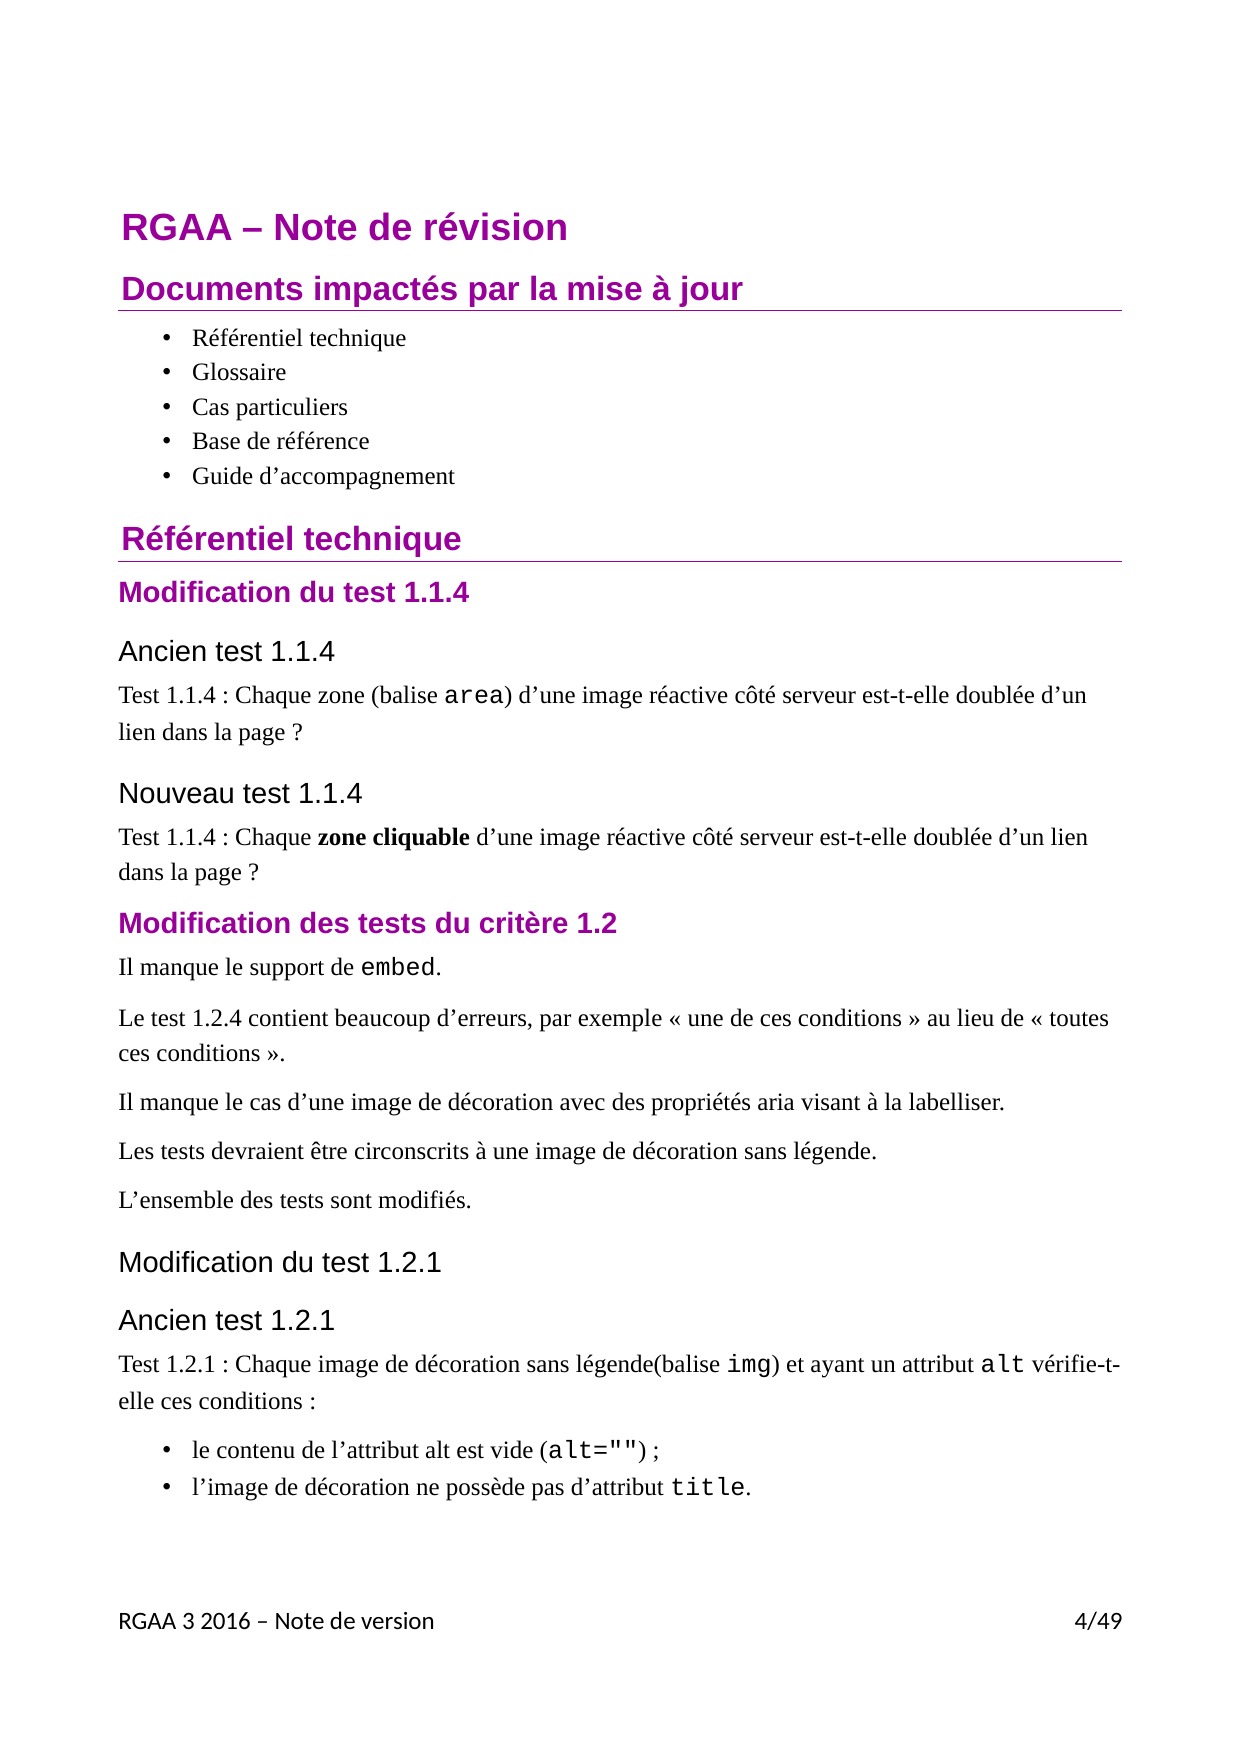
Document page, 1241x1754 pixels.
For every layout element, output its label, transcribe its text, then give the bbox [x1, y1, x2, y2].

text Test 1.1.4 : Chaque zone cliquable d’une image réactive côté serveur est-t-elle doublée d’un lien dans la page ? [118, 822, 1122, 885]
list Cas particuliers [162, 392, 1122, 421]
text Il manque le support de embed. [118, 952, 1122, 983]
subtitle Nouveau test 1.1.4 [118, 776, 1122, 810]
list l’image de décoration ne possède pas d’attribut title. [162, 1472, 1122, 1503]
subtitle Modification du test 1.2.1 [118, 1245, 1122, 1278]
subtitle Modification des tests du critère 1.2 [118, 906, 1122, 939]
text Test 1.1.4 : Chaque zone (balise area) d’une image réactive côté serveur est-t-elle doublée d’un lien dans la page ? [118, 680, 1122, 745]
text Les tests devraient être circonscrits à une image de décoration sans légende. [118, 1136, 1122, 1165]
list Glossaire [162, 357, 1122, 386]
list Base de référence [162, 426, 1122, 455]
text Il manque le cas d’une image de décoration avec des propriétés aria visant à la labelliser. [118, 1087, 1122, 1116]
subtitle RGAA – Note de révision [118, 201, 1122, 248]
subtitle Modification du test 1.1.4 [118, 575, 1122, 609]
text L’ensemble des tests sont modifiés. [118, 1185, 1122, 1214]
list le contenu de l’attribut alt est vide (alt="") ; [162, 1435, 1122, 1466]
text Test 1.2.1 : Chaque image de décoration sans légende(balise img) et ayant un attribut alt vérifie-t-elle ces conditions : [118, 1349, 1122, 1414]
list Référentiel technique [162, 323, 1122, 352]
subtitle Référentiel technique [118, 516, 1122, 561]
text Le test 1.2.4 contient beaucoup d’erreurs, par exemple « une de ces conditions » au lieu de « toutes ces conditions ». [118, 1003, 1122, 1067]
subtitle Ancien test 1.1.4 [118, 634, 1122, 668]
subtitle Ancien test 1.2.1 [118, 1303, 1122, 1337]
list Guide d’accompagnement [162, 461, 1122, 489]
subtitle Documents impactés par la mise à jour [118, 266, 1122, 310]
